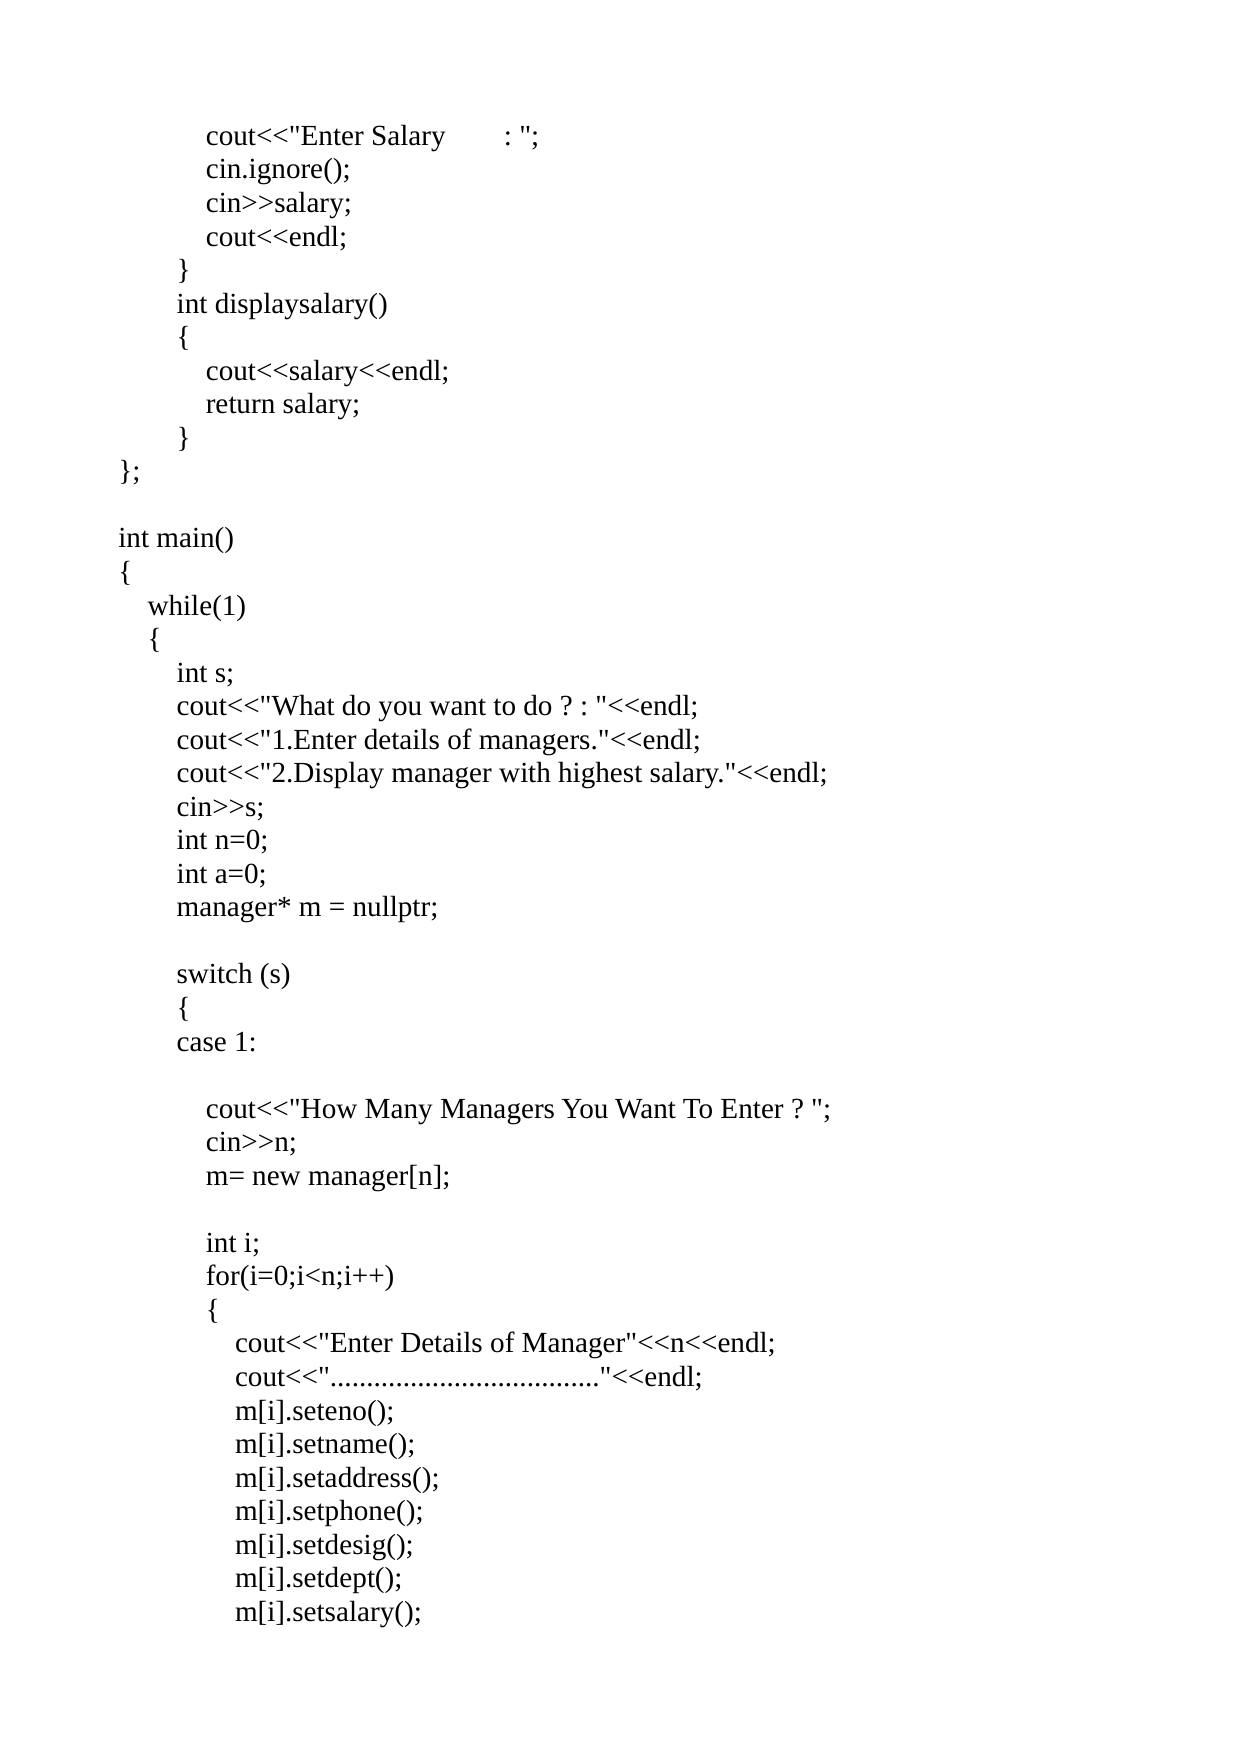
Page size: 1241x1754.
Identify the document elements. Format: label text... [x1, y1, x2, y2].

text } [118, 420, 1122, 453]
text cout<<"What do you want to do ? : "<<endl; [118, 688, 1122, 722]
text } [118, 252, 1122, 286]
text m[i].setdesig(); [118, 1527, 1122, 1560]
text case 1: [118, 1024, 1122, 1057]
text cout<<"1.Enter details of managers."<<endl; [118, 722, 1122, 755]
text return salary; [118, 386, 1122, 420]
text { [118, 621, 1122, 655]
text cin>>n; [118, 1124, 1122, 1158]
text m[i].seteno(); [118, 1393, 1122, 1426]
text int i; [118, 1225, 1122, 1258]
text for(i=0;i<n;i++) [118, 1258, 1122, 1292]
text m[i].setname(); [118, 1426, 1122, 1460]
text while(1) [118, 588, 1122, 621]
text }; [118, 453, 1122, 487]
text { [118, 554, 1122, 588]
text m= new manager[n]; [118, 1158, 1122, 1191]
text cout<<"How Many Managers You Want To Enter ? "; [118, 1091, 1122, 1124]
text m[i].setsalary(); [118, 1594, 1122, 1627]
text cin>>salary; [118, 185, 1122, 219]
text int a=0; [118, 856, 1122, 889]
text cout<<endl; [118, 219, 1122, 252]
text m[i].setdept(); [118, 1560, 1122, 1594]
text cout<<"....................................."<<endl; [118, 1359, 1122, 1393]
text int displaysalary() [118, 286, 1122, 319]
text { [118, 1292, 1122, 1326]
text cin.ignore(); [118, 152, 1122, 185]
text cin>>s; [118, 789, 1122, 822]
text switch (s) [118, 957, 1122, 990]
text m[i].setphone(); [118, 1493, 1122, 1527]
text { [118, 990, 1122, 1024]
text manager* m = nullptr; [118, 889, 1122, 923]
text int s; [118, 655, 1122, 688]
text int main() [118, 521, 1122, 554]
text cout<<"Enter Salary : "; [118, 118, 1122, 152]
text m[i].setaddress(); [118, 1460, 1122, 1493]
text int n=0; [118, 822, 1122, 856]
text cout<<salary<<endl; [118, 353, 1122, 386]
text cout<<"Enter Details of Manager"<<n<<endl; [118, 1326, 1122, 1359]
text cout<<"2.Display manager with highest salary."<<endl; [118, 755, 1122, 789]
text { [118, 319, 1122, 353]
